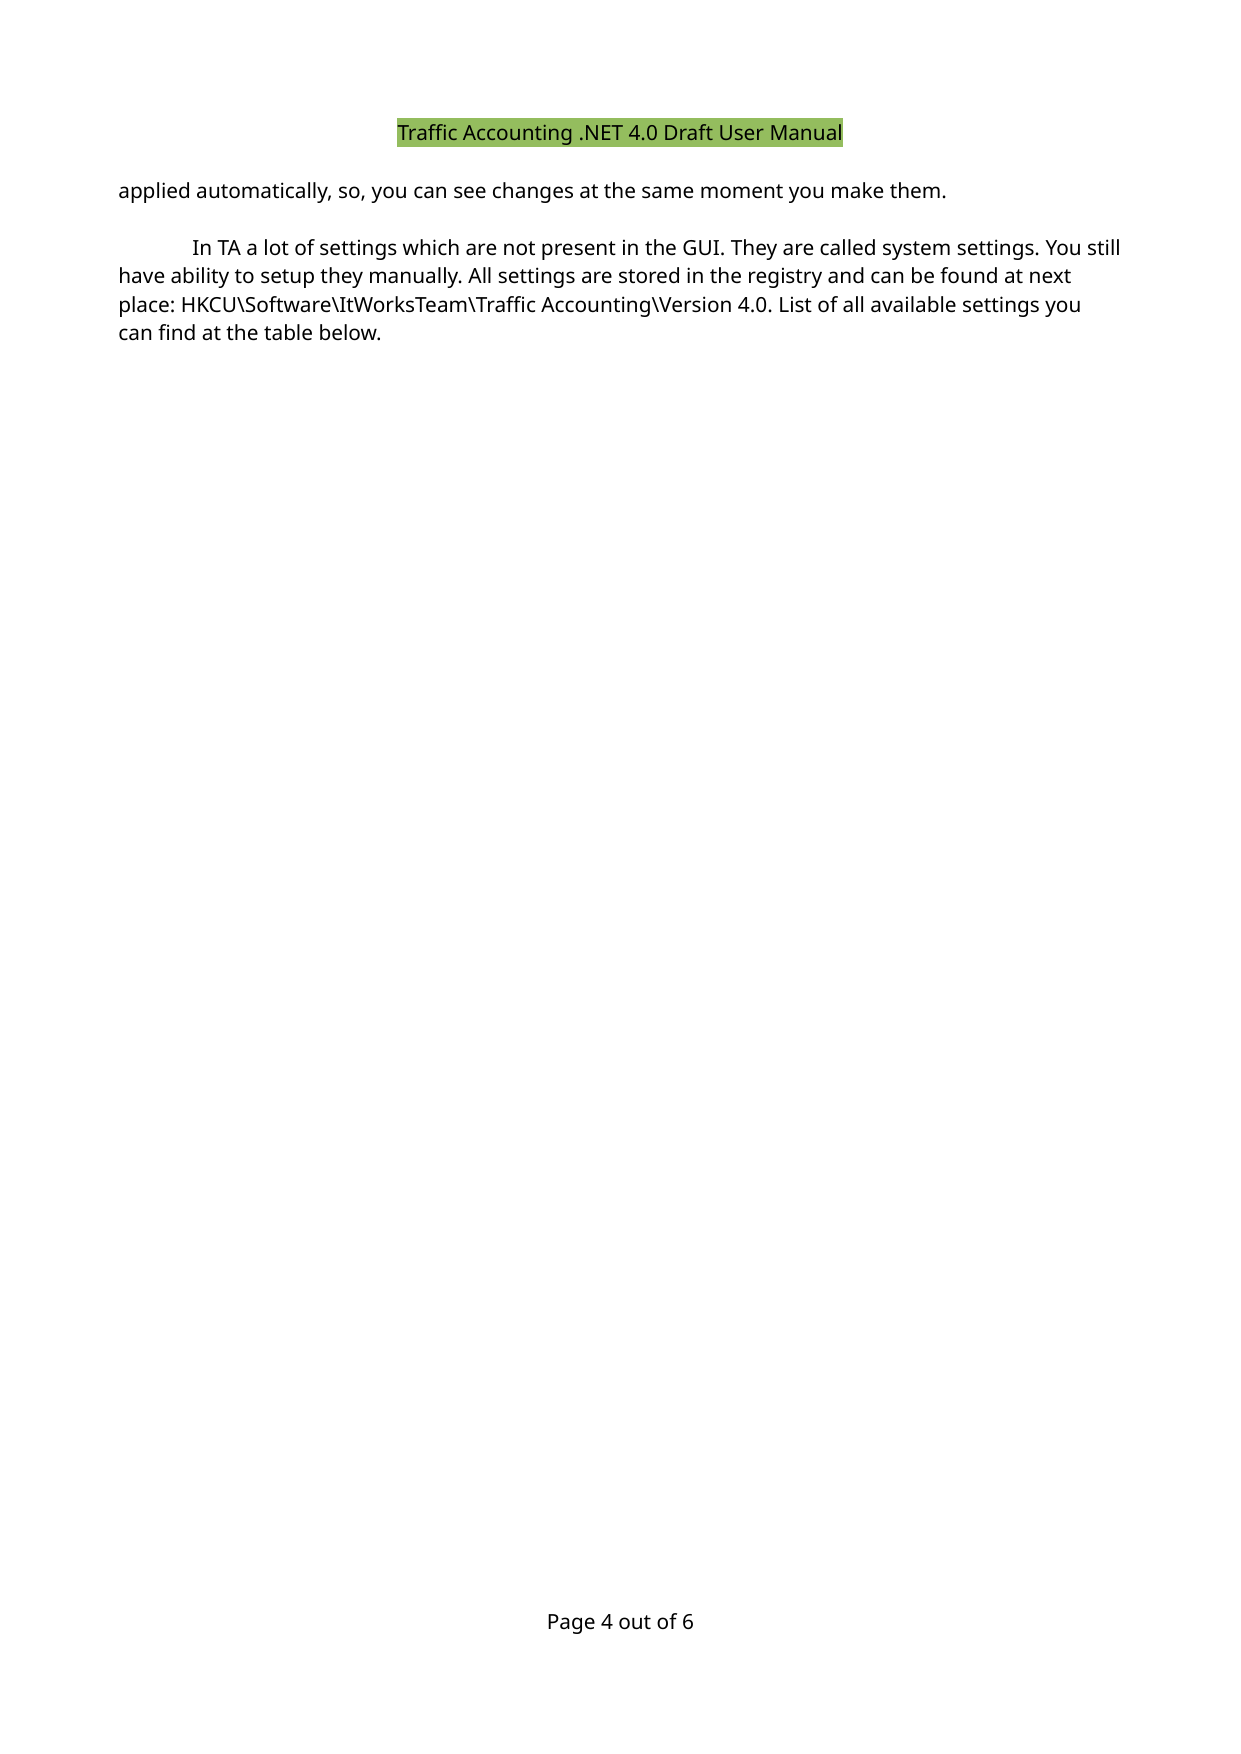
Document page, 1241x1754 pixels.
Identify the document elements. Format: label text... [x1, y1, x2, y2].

text applied automatically, so, you can see changes at the same moment you make them. [118, 176, 1122, 204]
text In TA a lot of settings which are not present in the GUI. They are called system settings. You still have ability to setup they manually. All settings are stored in the registry and can be found at next place: HKCU\Software\ItWorksTeam\Traffic Accounting\Version 4.0. List of all available settings you can find at the table below. [118, 233, 1122, 347]
